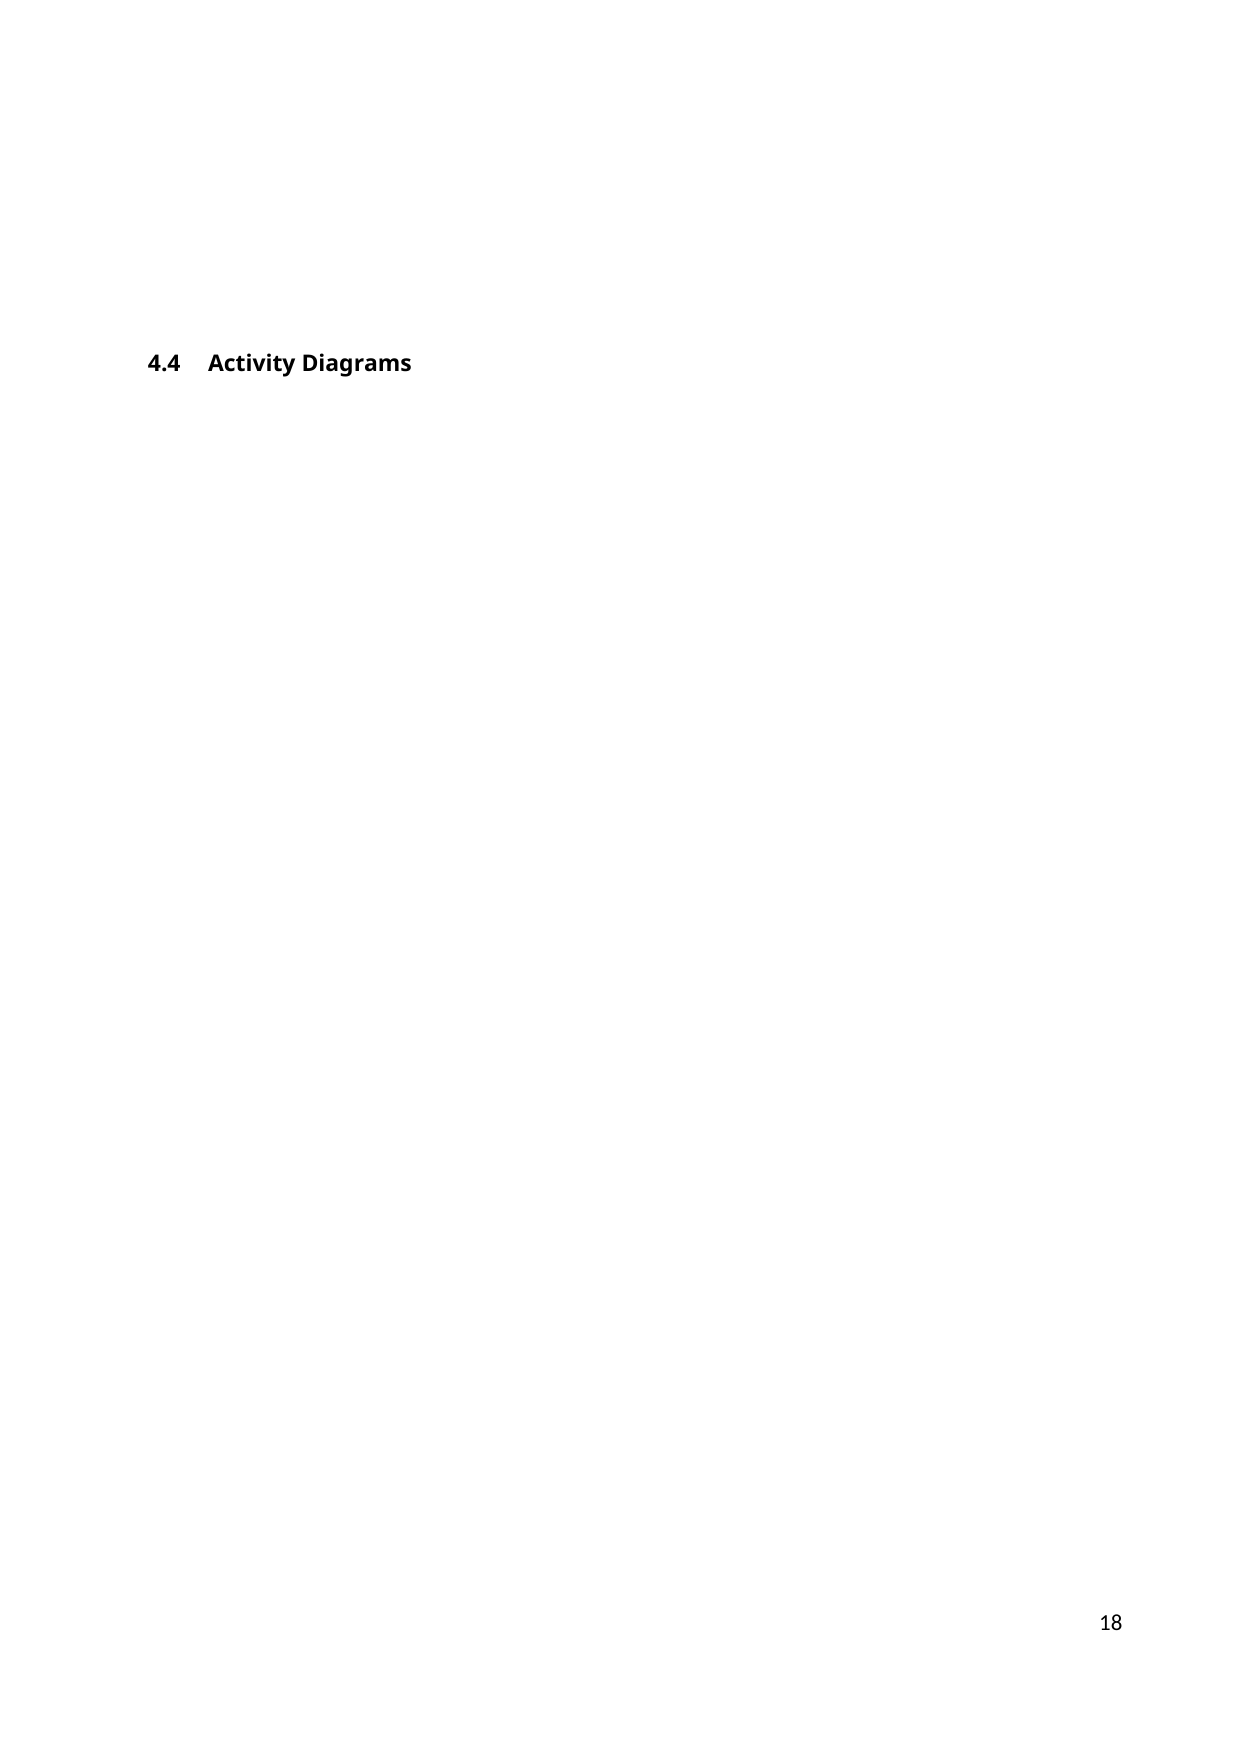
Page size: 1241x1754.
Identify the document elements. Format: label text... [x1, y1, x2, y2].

list Activity Diagrams [148, 347, 1122, 378]
